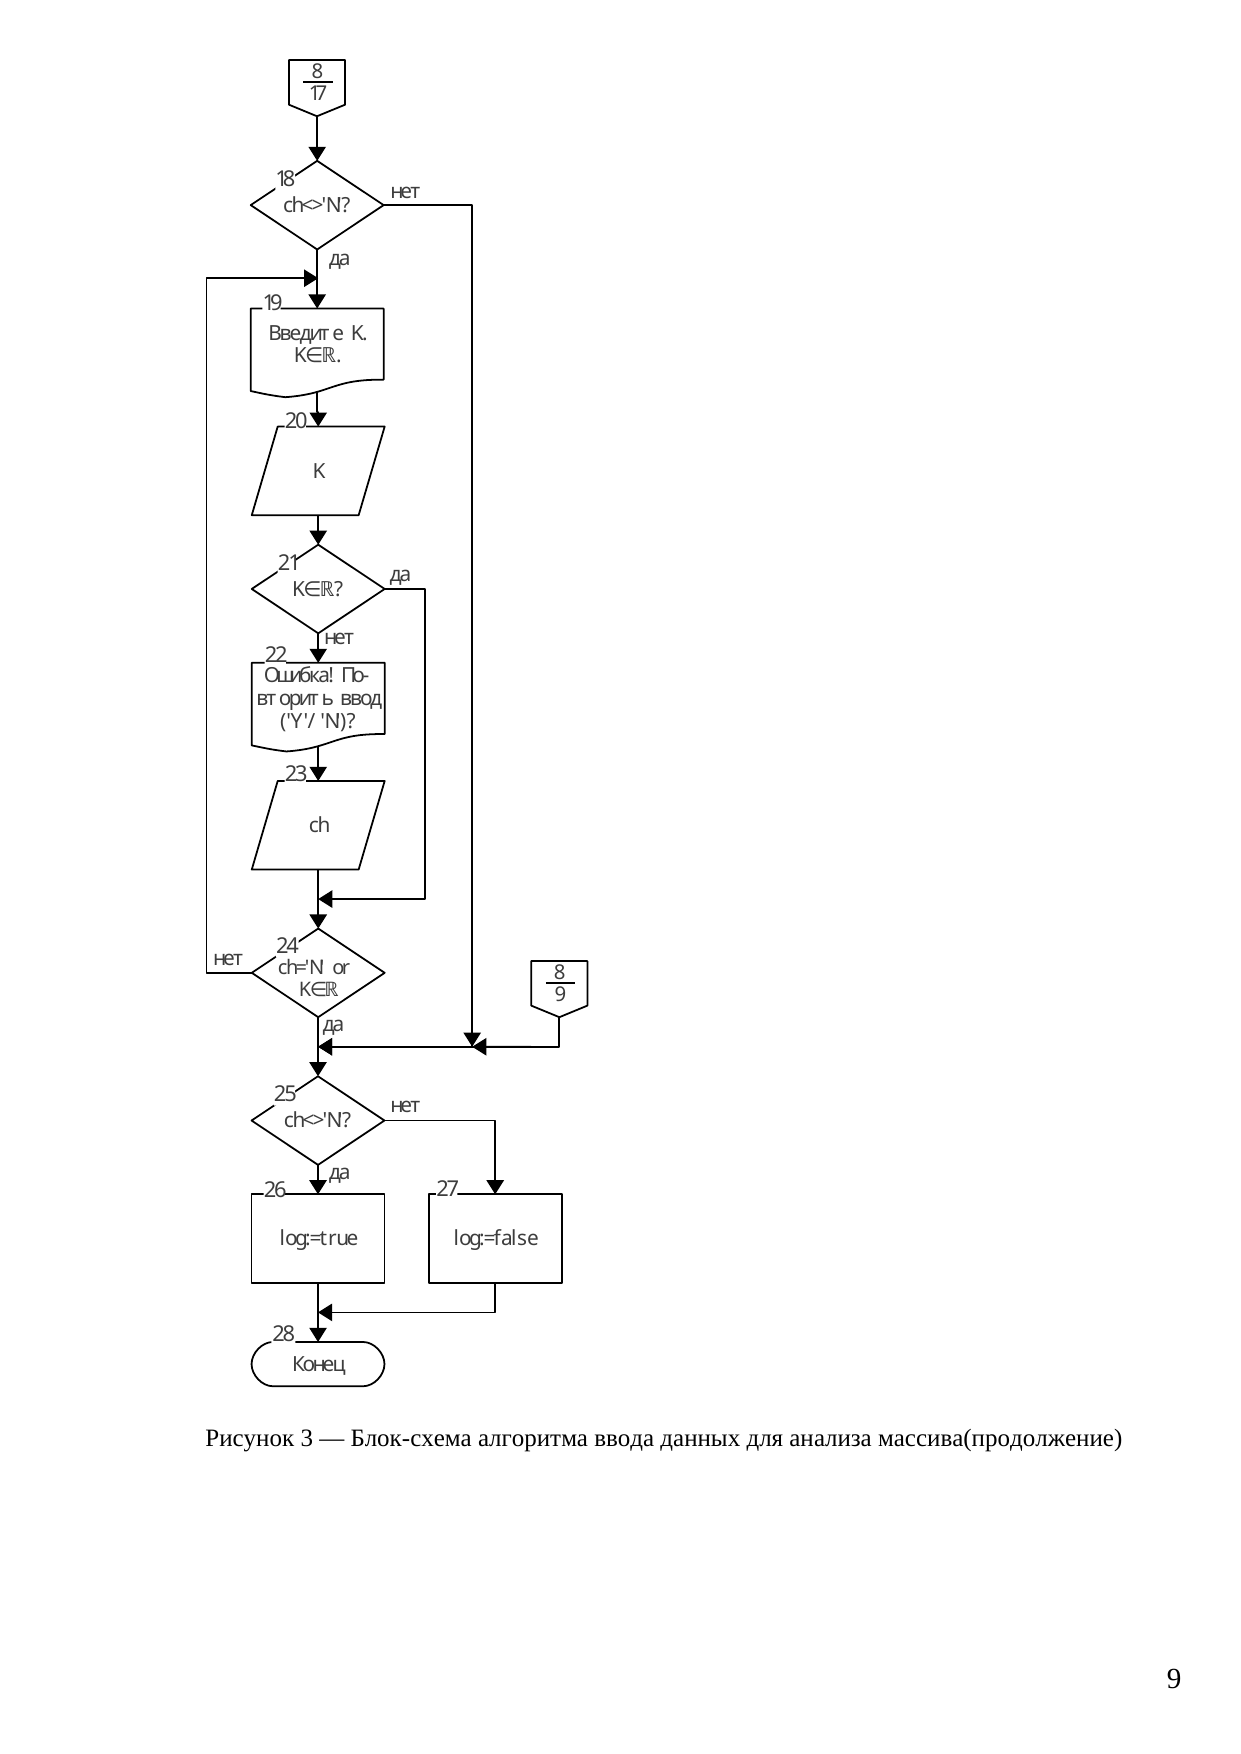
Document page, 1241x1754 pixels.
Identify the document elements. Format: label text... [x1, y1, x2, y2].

text Рисунок 3 — Блок-схема алгоритма ввода данных для анализа массива(продолжение) [151, 1423, 1177, 1452]
